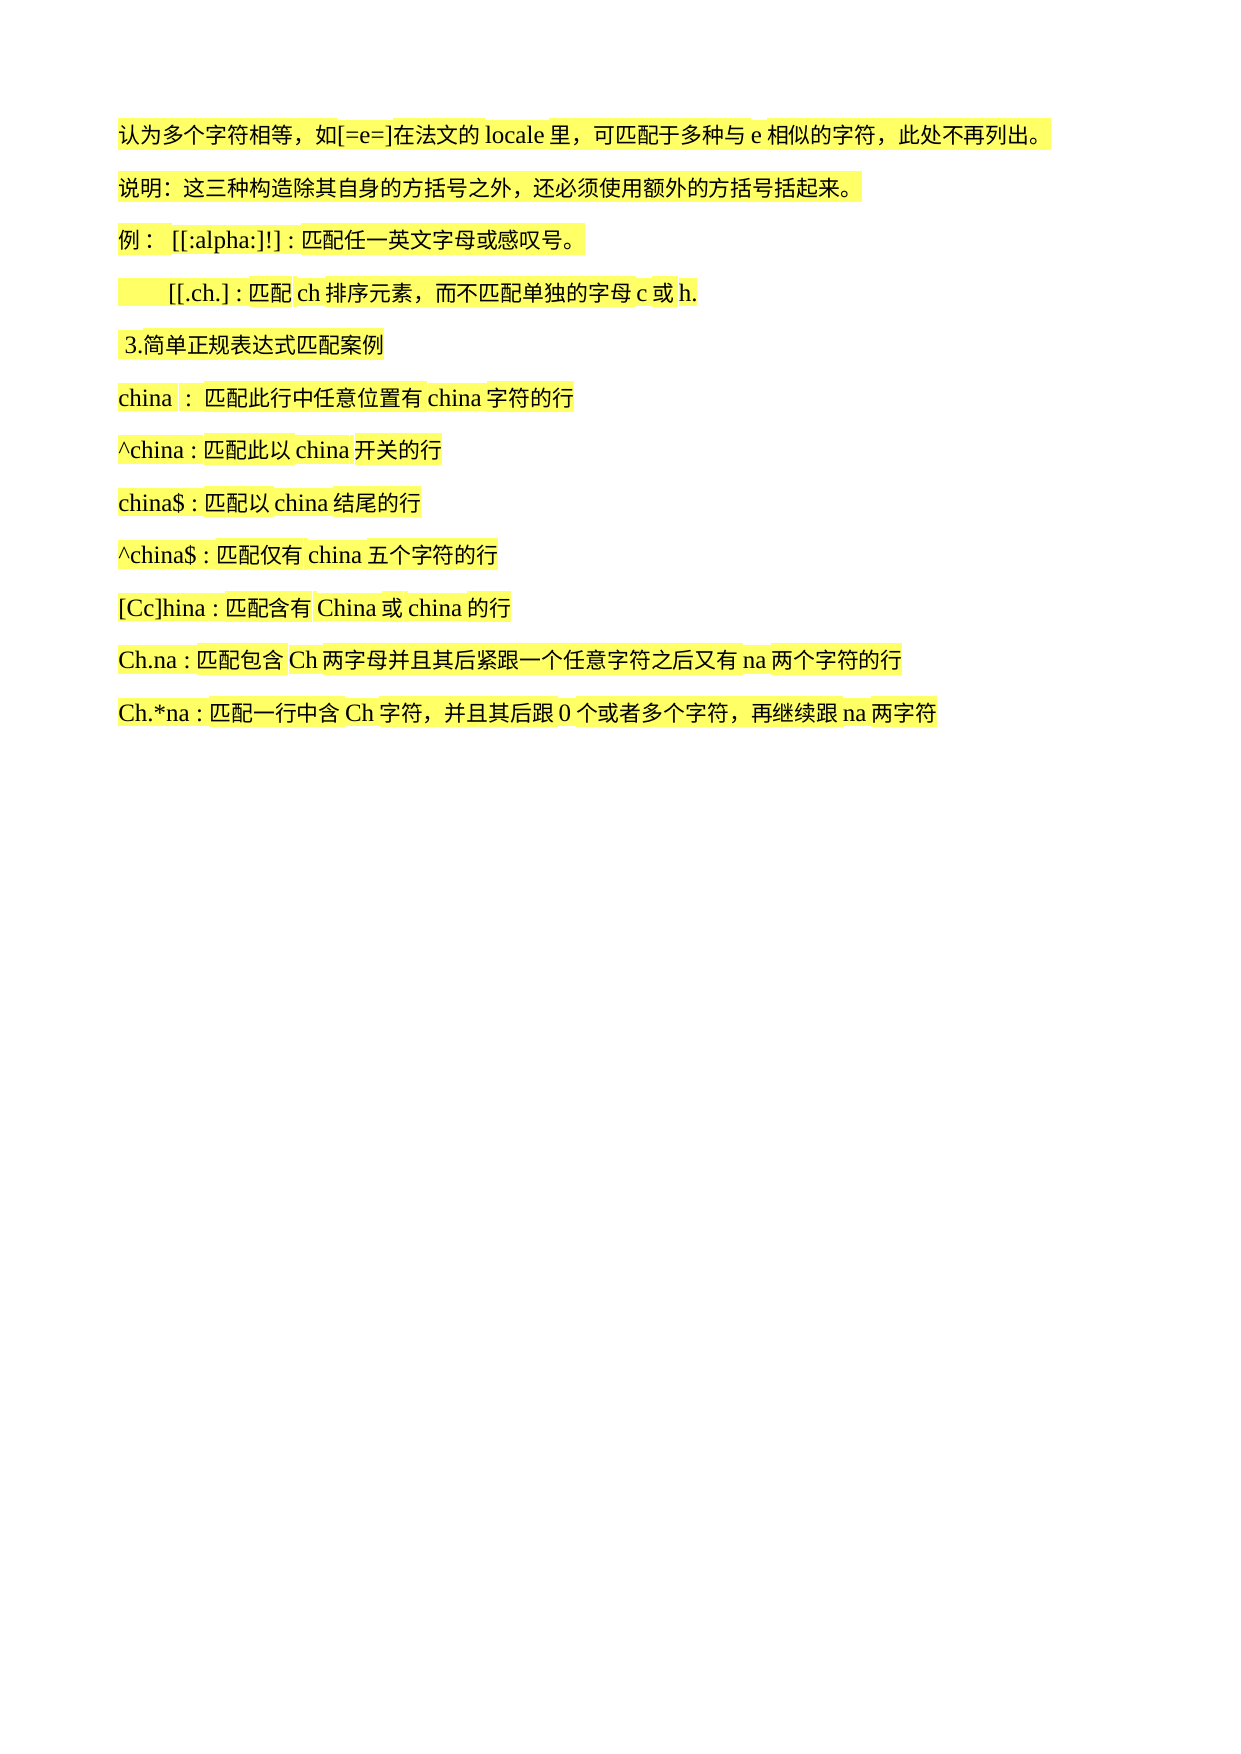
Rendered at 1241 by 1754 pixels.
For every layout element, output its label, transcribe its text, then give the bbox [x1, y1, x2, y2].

text china$ : 匹配以china结尾的行 [118, 486, 1122, 517]
text Ch.*na : 匹配一行中含Ch字符，并且其后跟0个或者多个字符，再继续跟na两字符 [118, 696, 1122, 727]
text 例 ： [[:alpha:]!] : 匹配任一英文字母或感叹号。 [118, 223, 1122, 255]
text Ch.na : 匹配包含Ch两字母并且其后紧跟一个任意字符之后又有na两个字符的行 [118, 643, 1122, 675]
text 说明：这三种构造除其自身的方括号之外，还必须使用额外的方括号括起来。 [118, 171, 1122, 202]
text ^china : 匹配此以china开关的行 [118, 433, 1122, 465]
text [[.ch.] : 匹配ch排序元素，而不匹配单独的字母c或h. [118, 276, 1122, 307]
text 3.简单正规表达式匹配案例 [118, 328, 1122, 360]
text china : 匹配此行中任意位置有china字符的行 [118, 381, 1122, 412]
text [Cc]hina : 匹配含有China或china的行 [118, 591, 1122, 622]
text ^china$ : 匹配仅有china五个字符的行 [118, 538, 1122, 570]
text 认为多个字符相等，如[=e=]在法文的locale里，可匹配于多种与e相似的字符，此处不再列出。 [118, 118, 1122, 150]
